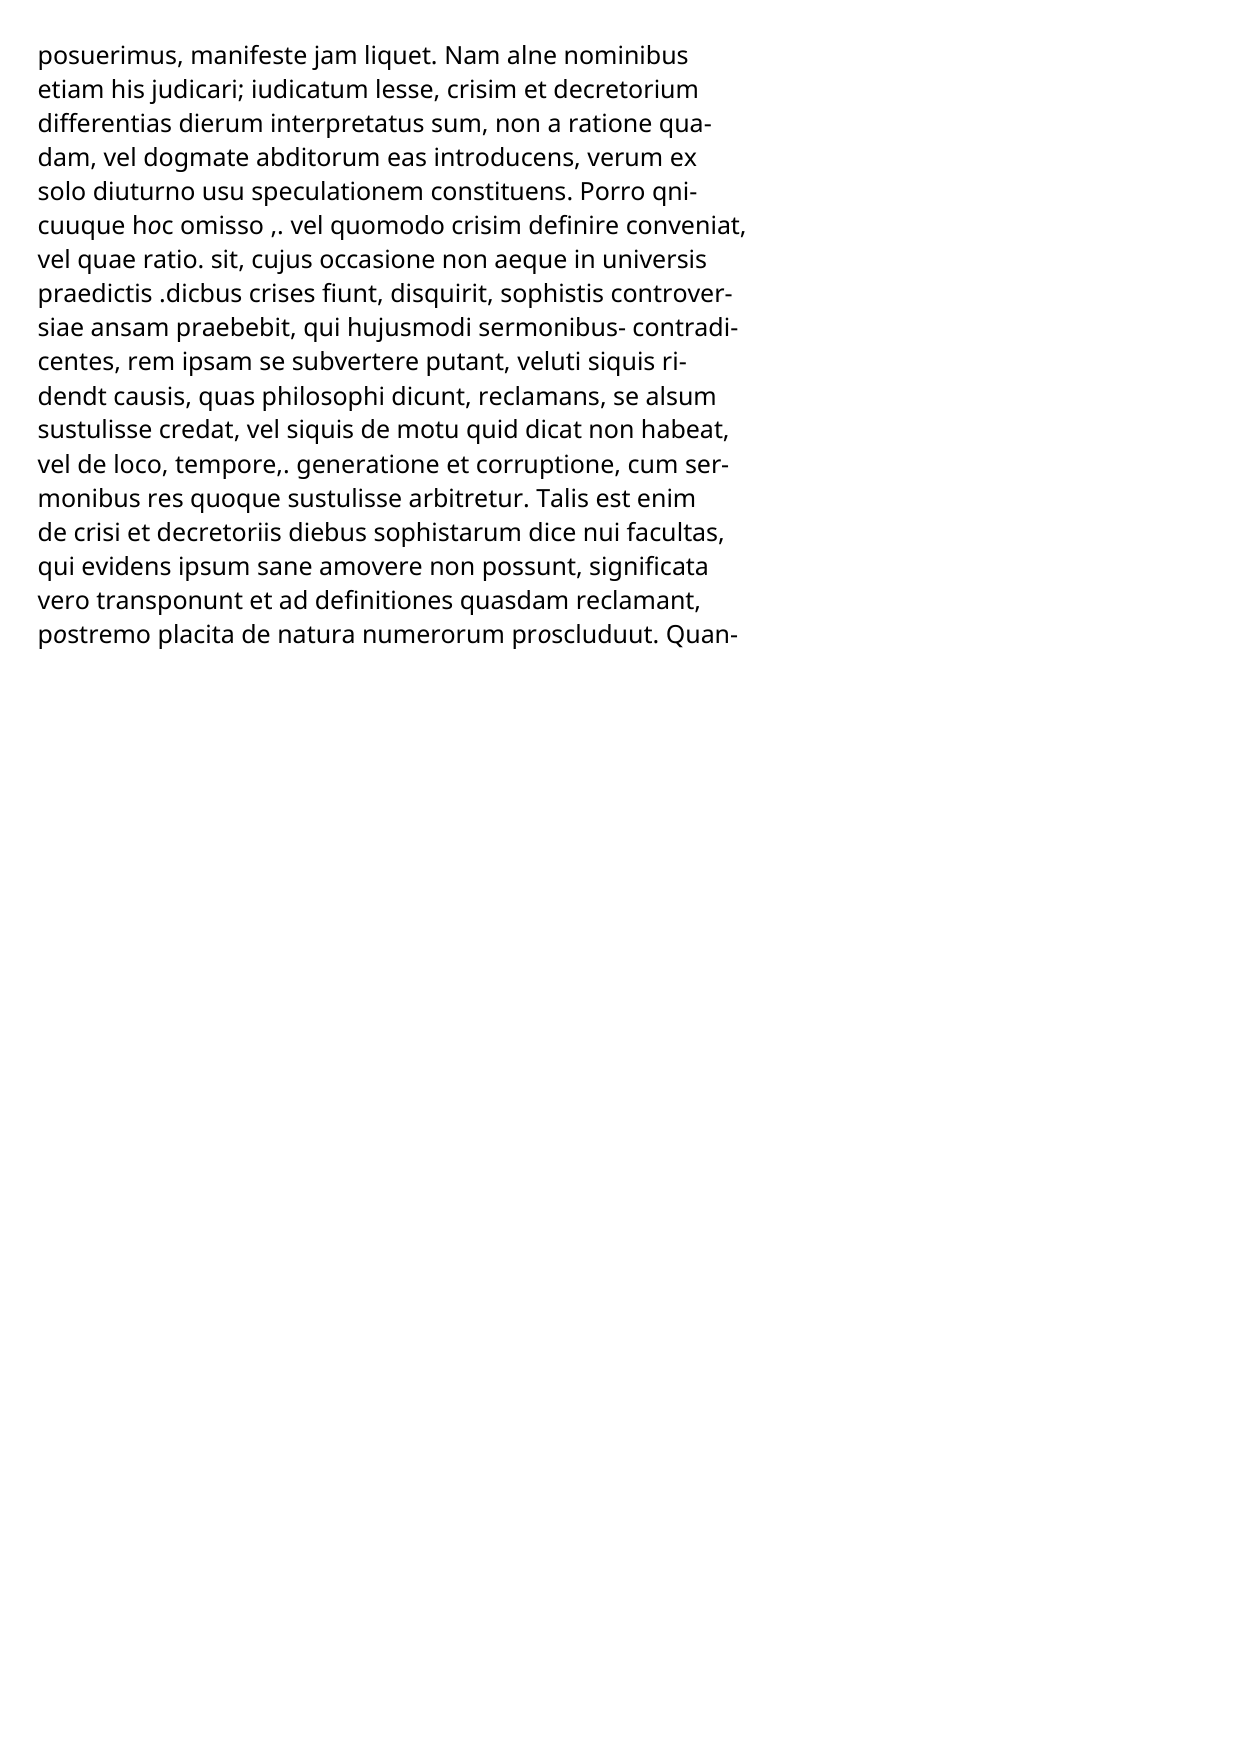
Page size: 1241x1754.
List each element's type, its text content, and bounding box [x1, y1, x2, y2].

text posuerimus, manifeste jam liquet. Nam alne nominibus etiam his judicari; iudicatum lesse, crisim et decretorium differentias dierum interpretatus sum, non a ratione qua- dam, vel dogmate abditorum eas introducens, verum ex solo diuturno usu speculationem constituens. Porro qni- cuuque hoc omisso ,. vel quomodo crisim definire conveniat, vel quae ratio. sit, cujus occasione non aeque in universis praedictis .dicbus crises fiunt, disquirit, sophistis controver- siae ansam praebebit, qui hujusmodi sermonibus- contradi- centes, rem ipsam se subvertere putant, veluti siquis ri- dendt causis, quas philosophi dicunt, reclamans, se alsum sustulisse credat, vel siquis de motu quid dicat non habeat, vel de loco, tempore,. generatione et corruptione, cum ser- monibus res quoque sustulisse arbitretur. Talis est enim de crisi et decretoriis diebus sophistarum dice nui facultas, qui evidens ipsum sane amovere non possunt, significata vero transponunt et ad definitiones quasdam reclamant, postremo placita de natura numerorum proscluduut. Quan- [37, 37, 1203, 651]
